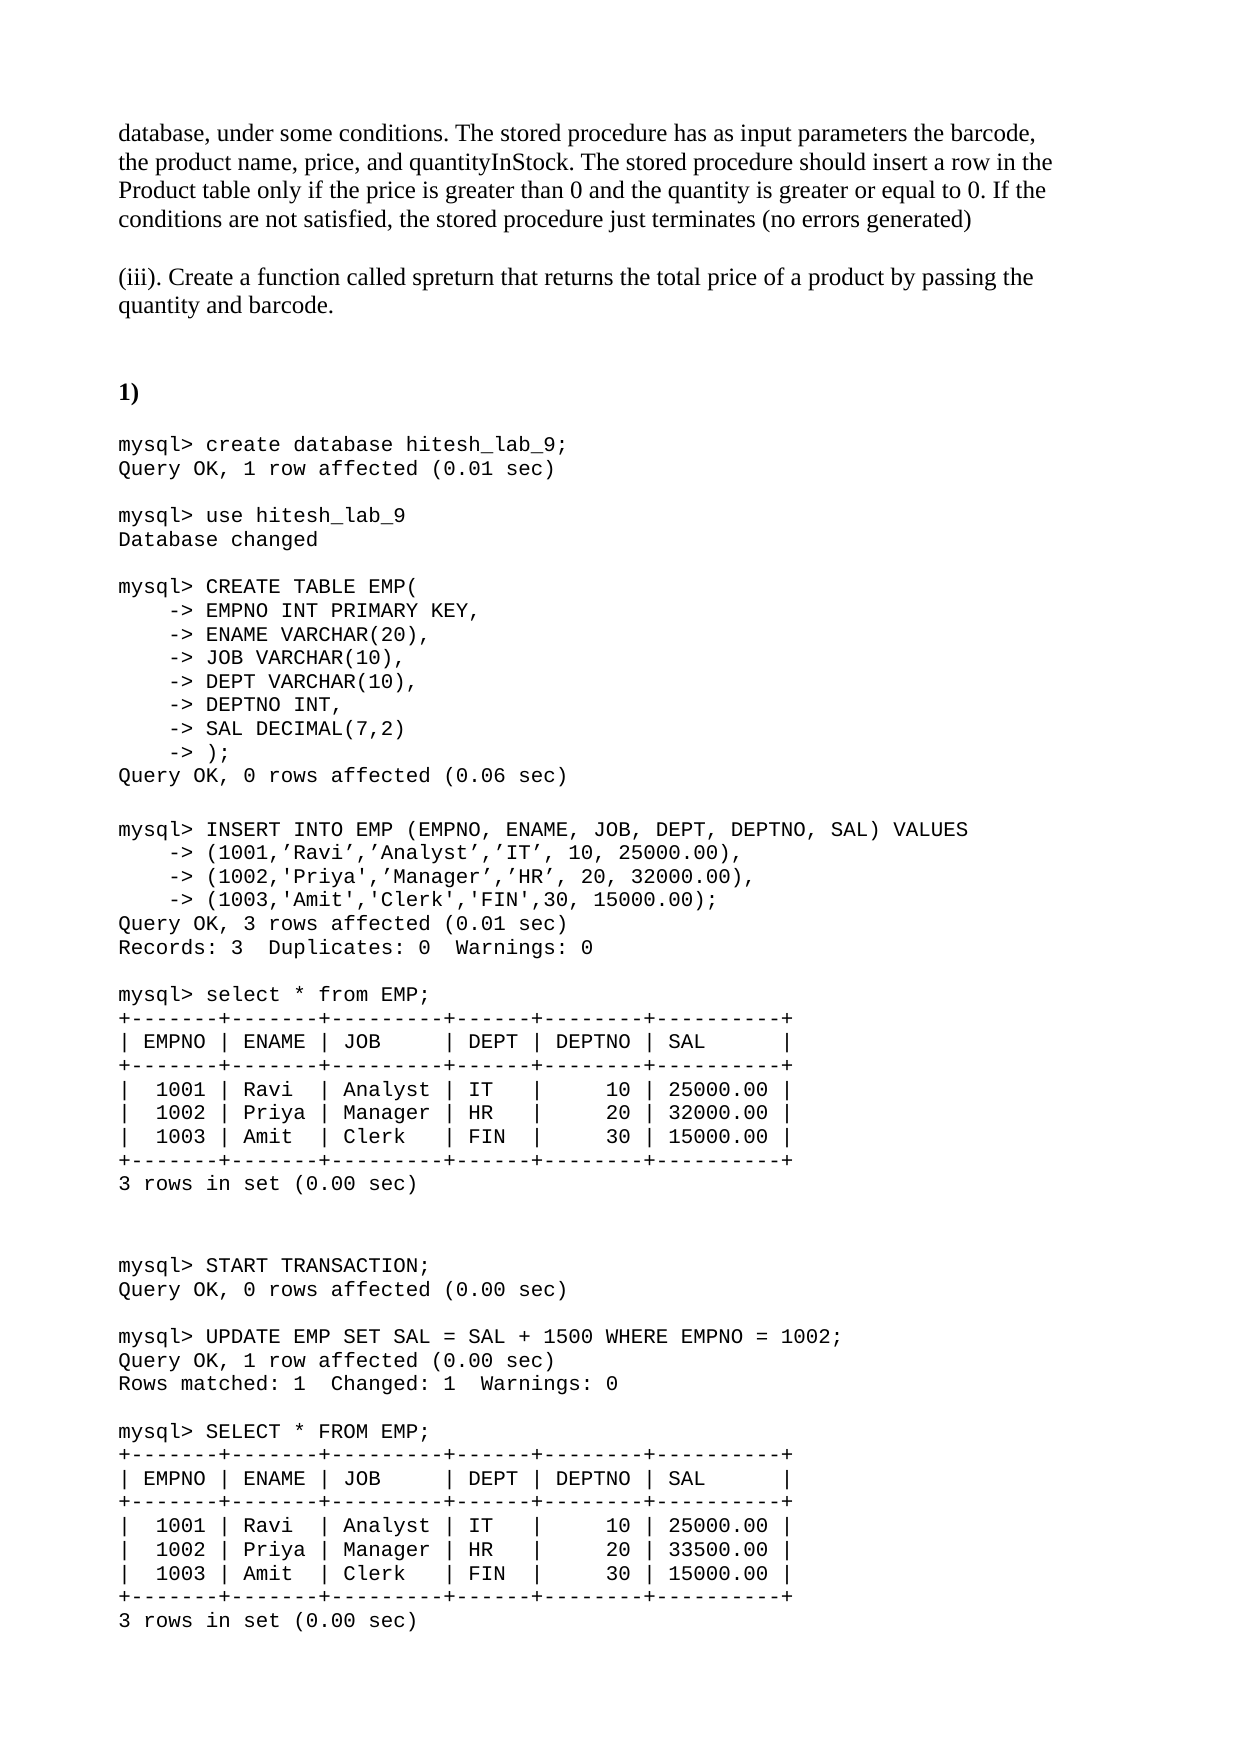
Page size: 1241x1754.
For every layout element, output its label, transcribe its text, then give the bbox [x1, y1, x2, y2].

text Rows matched: 1 Changed: 1 Warnings: 0 [118, 1373, 1122, 1397]
text +-------+-------+---------+------+--------+----------+ [118, 1149, 1122, 1173]
text +-------+-------+---------+------+--------+----------+ [118, 1008, 1122, 1031]
text +-------+-------+---------+------+--------+----------+ [118, 1444, 1122, 1468]
text -> ENAME VARCHAR(20), [118, 623, 1122, 647]
text -> DEPT VARCHAR(10), [118, 671, 1122, 694]
text Query OK, 0 rows affected (0.00 sec) [118, 1279, 1122, 1302]
text +-------+-------+---------+------+--------+----------+ [118, 1492, 1122, 1515]
text | 1001 | Ravi | Analyst | IT | 10 | 25000.00 | [118, 1515, 1122, 1539]
text Query OK, 3 rows affected (0.01 sec) [118, 913, 1122, 937]
text | 1003 | Amit | Clerk | FIN | 30 | 15000.00 | [118, 1562, 1122, 1586]
text 1) [118, 377, 1122, 406]
text 3 rows in set (0.00 sec) [118, 1610, 1122, 1633]
text -> SAL DECIMAL(7,2) [118, 718, 1122, 742]
text Database changed [118, 529, 1122, 553]
text Records: 3 Duplicates: 0 Warnings: 0 [118, 937, 1122, 960]
text mysql> create database hitesh_lab_9; [118, 434, 1122, 458]
text 3 rows in set (0.00 sec) [118, 1173, 1122, 1197]
text mysql> CREATE TABLE EMP( [118, 576, 1122, 600]
text | 1002 | Priya | Manager | HR | 20 | 33500.00 | [118, 1539, 1122, 1562]
text +-------+-------+---------+------+--------+----------+ [118, 1586, 1122, 1610]
text +-------+-------+---------+------+--------+----------+ [118, 1055, 1122, 1079]
text | 1003 | Amit | Clerk | FIN | 30 | 15000.00 | [118, 1126, 1122, 1149]
text -> EMPNO INT PRIMARY KEY, [118, 600, 1122, 623]
text | EMPNO | ENAME | JOB | DEPT | DEPTNO | SAL | [118, 1468, 1122, 1492]
text -> ); [118, 742, 1122, 765]
text mysql> use hitesh_lab_9 [118, 505, 1122, 529]
text -> (1001,’Ravi’,’Analyst’,’IT’, 10, 25000.00), [118, 842, 1122, 866]
text mysql> INSERT INTO EMP (EMPNO, ENAME, JOB, DEPT, DEPTNO, SAL) VALUES [118, 818, 1122, 842]
text -> (1002,'Priya',’Manager’,’HR’, 20, 32000.00), [118, 866, 1122, 889]
text Query OK, 1 row affected (0.01 sec) [118, 458, 1122, 482]
text mysql> START TRANSACTION; [118, 1255, 1122, 1279]
text | EMPNO | ENAME | JOB | DEPT | DEPTNO | SAL | [118, 1031, 1122, 1055]
text Query OK, 1 row affected (0.00 sec) [118, 1350, 1122, 1373]
text -> DEPTNO INT, [118, 694, 1122, 718]
text -> JOB VARCHAR(10), [118, 647, 1122, 671]
text mysql> select * from EMP; [118, 984, 1122, 1008]
text mysql> UPDATE EMP SET SAL = SAL + 1500 WHERE EMPNO = 1002; [118, 1326, 1122, 1350]
text | 1002 | Priya | Manager | HR | 20 | 32000.00 | [118, 1102, 1122, 1126]
text Query OK, 0 rows affected (0.06 sec) [118, 765, 1122, 789]
text -> (1003,'Amit','Clerk','FIN',30, 15000.00); [118, 889, 1122, 913]
text mysql> SELECT * FROM EMP; [118, 1421, 1122, 1444]
text | 1001 | Ravi | Analyst | IT | 10 | 25000.00 | [118, 1079, 1122, 1102]
